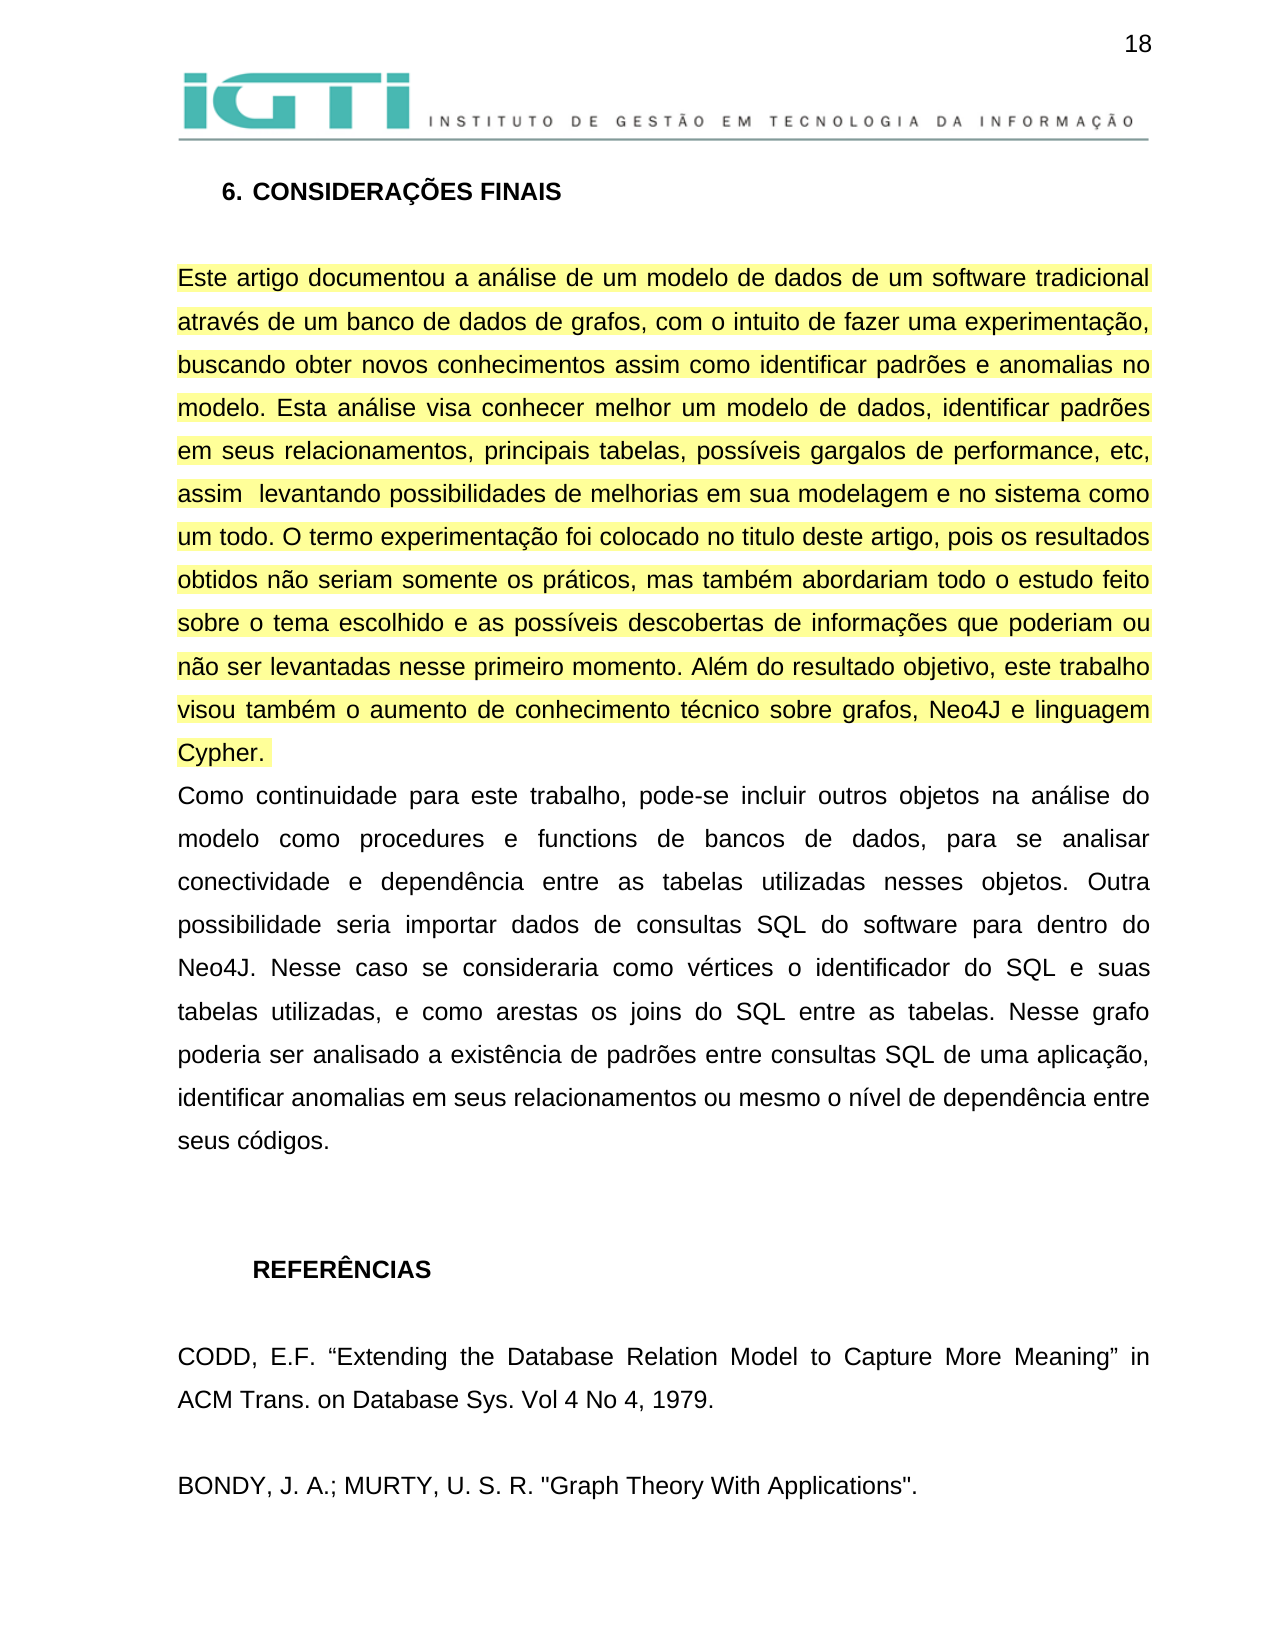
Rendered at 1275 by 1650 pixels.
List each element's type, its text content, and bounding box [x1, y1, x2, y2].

list BONDY, J. A.; MURTY, U. S. R. "Graph Theory With Applications". [177, 1471, 1152, 1500]
list CONSIDERAÇÕES FINAIS [222, 177, 1152, 206]
text Como continuidade para este trabalho, pode-se incluir outros objetos na análise do modelo como procedures e functions de bancos de dados, para se analisar conectividade e dependência entre as tabelas utilizadas nesses objetos. Outra possibilidade seria importar dados de consultas SQL do software para dentro do Neo4J. Nesse caso se consideraria como vértices o identificador do SQL e suas tabelas utilizadas, e como arestas os joins do SQL entre as tabelas. Nesse grafo poderia ser analisado a existência de padrões entre consultas SQL de uma aplicação, identificar anomalias em seus relacionamentos ou mesmo o nível de dependência entre seus códigos. [177, 781, 1152, 1155]
text REFERÊNCIAS [177, 1255, 1152, 1284]
picture [178, 59, 1151, 151]
